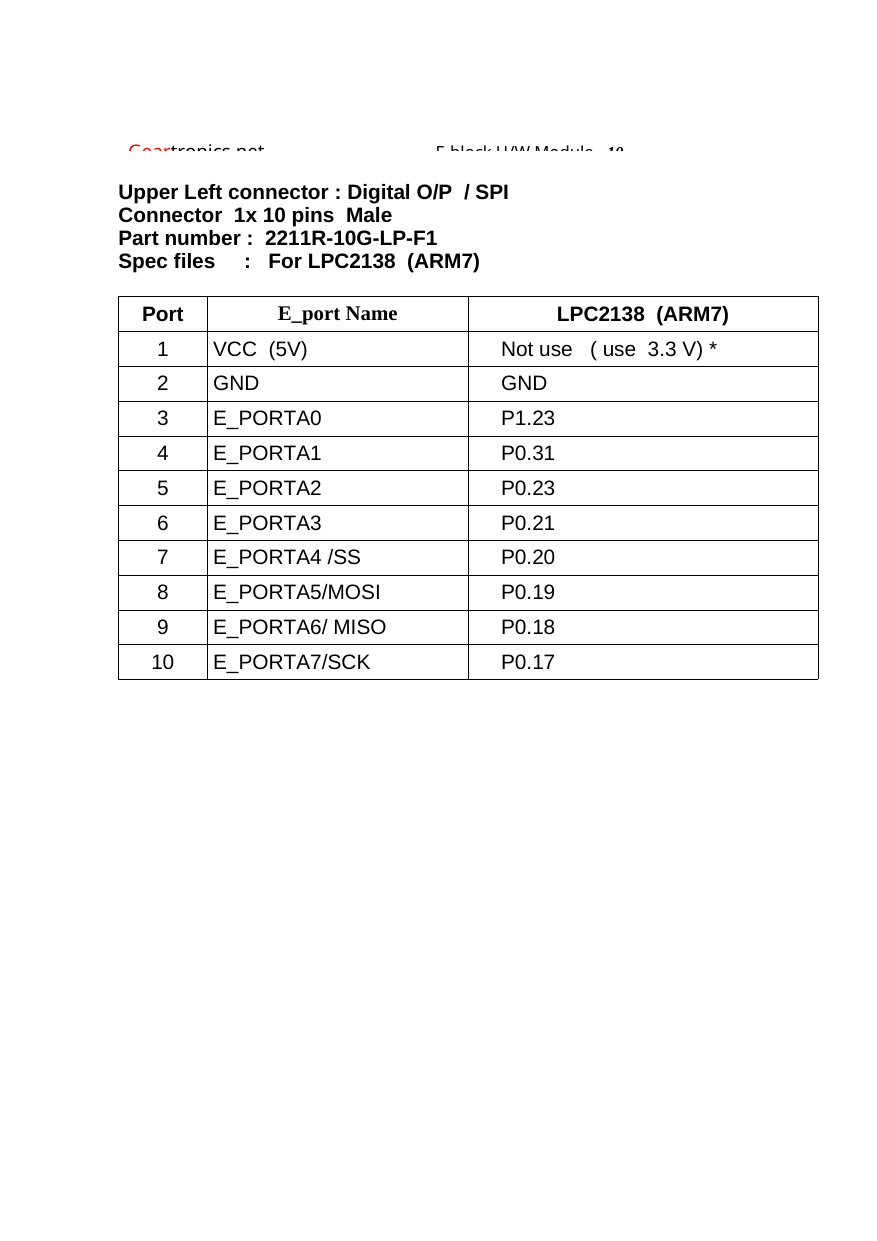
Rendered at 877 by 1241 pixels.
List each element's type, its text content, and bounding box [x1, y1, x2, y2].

table_cell 9 [119, 611, 207, 644]
table_cell P0.23 [469, 471, 818, 505]
table_cell E_PORTA0 [208, 402, 468, 436]
table_cell P0.17 [469, 645, 818, 679]
table_cell E_PORTA4 /SS [208, 541, 468, 575]
table_cell 6 [119, 506, 207, 540]
table_cell P0.20 [469, 541, 818, 575]
table_cell 7 [119, 541, 207, 575]
table_cell GND [208, 367, 468, 401]
table_cell 5 [119, 471, 207, 505]
table_cell Not use ( use 3.3 V) * [469, 332, 818, 366]
table_cell 10 [119, 645, 207, 679]
table_cell 8 [119, 576, 207, 609]
table_cell 3 [119, 402, 207, 436]
table_header E_port Name [208, 297, 468, 331]
table_cell P1.23 [469, 402, 818, 436]
table_cell GND [469, 367, 818, 401]
table_cell 1 [119, 332, 207, 366]
table_cell E_PORTA2 [208, 471, 468, 505]
text Part number : 2211R-10G-LP-F1 [118, 227, 818, 250]
table_cell E_PORTA3 [208, 506, 468, 540]
table_cell P0.31 [469, 437, 818, 470]
table_header LPC2138 (ARM7) [469, 297, 818, 331]
text Upper Left connector : Digital O/P / SPI [118, 180, 818, 203]
table_header Port [119, 297, 207, 331]
table_cell 2 [119, 367, 207, 401]
text Spec files : For LPC2138 (ARM7) [118, 250, 818, 273]
table_cell VCC (5V) [208, 332, 468, 366]
table_cell E_PORTA6/ MISO [208, 611, 468, 644]
table_cell E_PORTA1 [208, 437, 468, 470]
text Connector 1x 10 pins Male [118, 203, 818, 227]
table_cell 4 [119, 437, 207, 470]
table_cell P0.21 [469, 506, 818, 540]
table_cell E_PORTA7/SCK [208, 645, 468, 679]
table_cell P0.18 [469, 611, 818, 644]
table_cell E_PORTA5/MOSI [208, 576, 468, 609]
table_cell P0.19 [469, 576, 818, 609]
